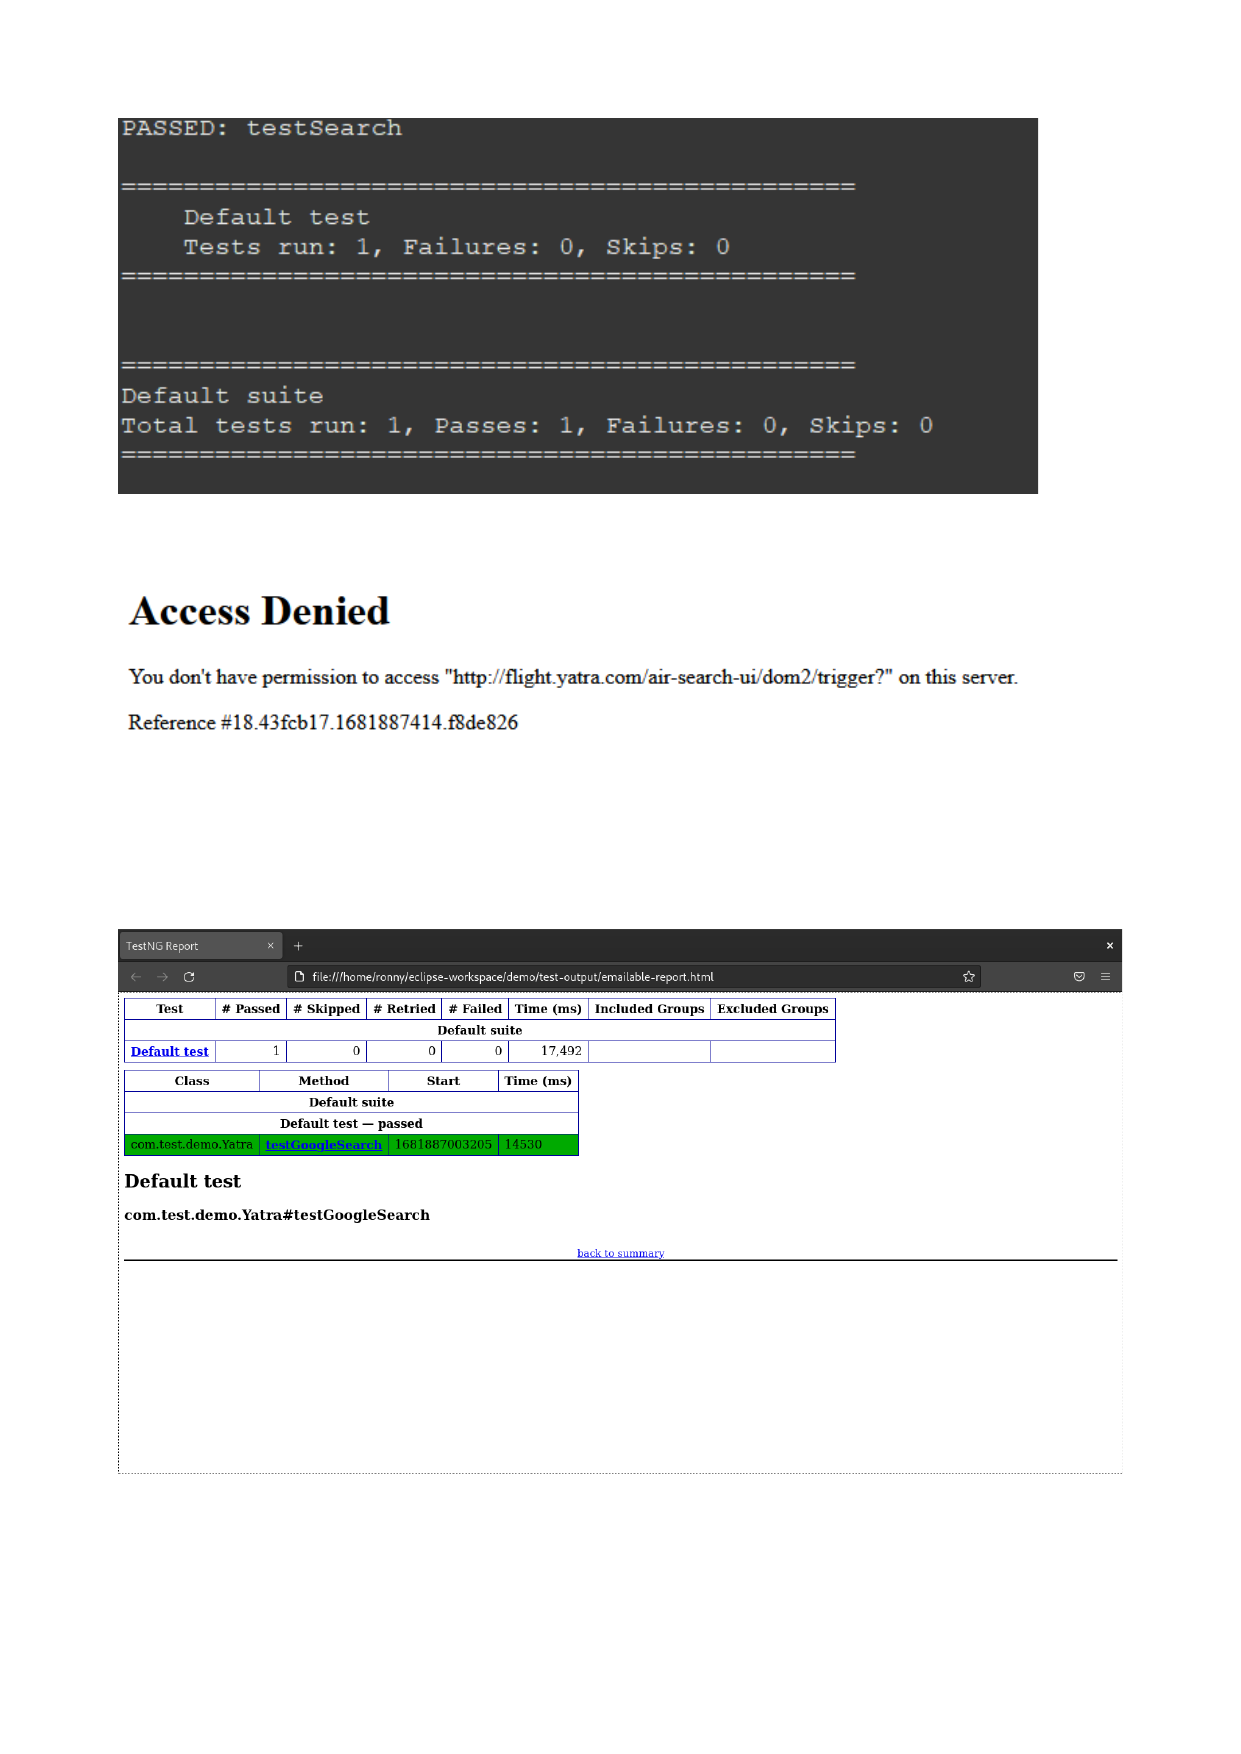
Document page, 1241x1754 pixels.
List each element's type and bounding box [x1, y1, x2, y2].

picture [118, 118, 1039, 494]
picture [118, 929, 1123, 1474]
picture [118, 579, 1094, 786]
